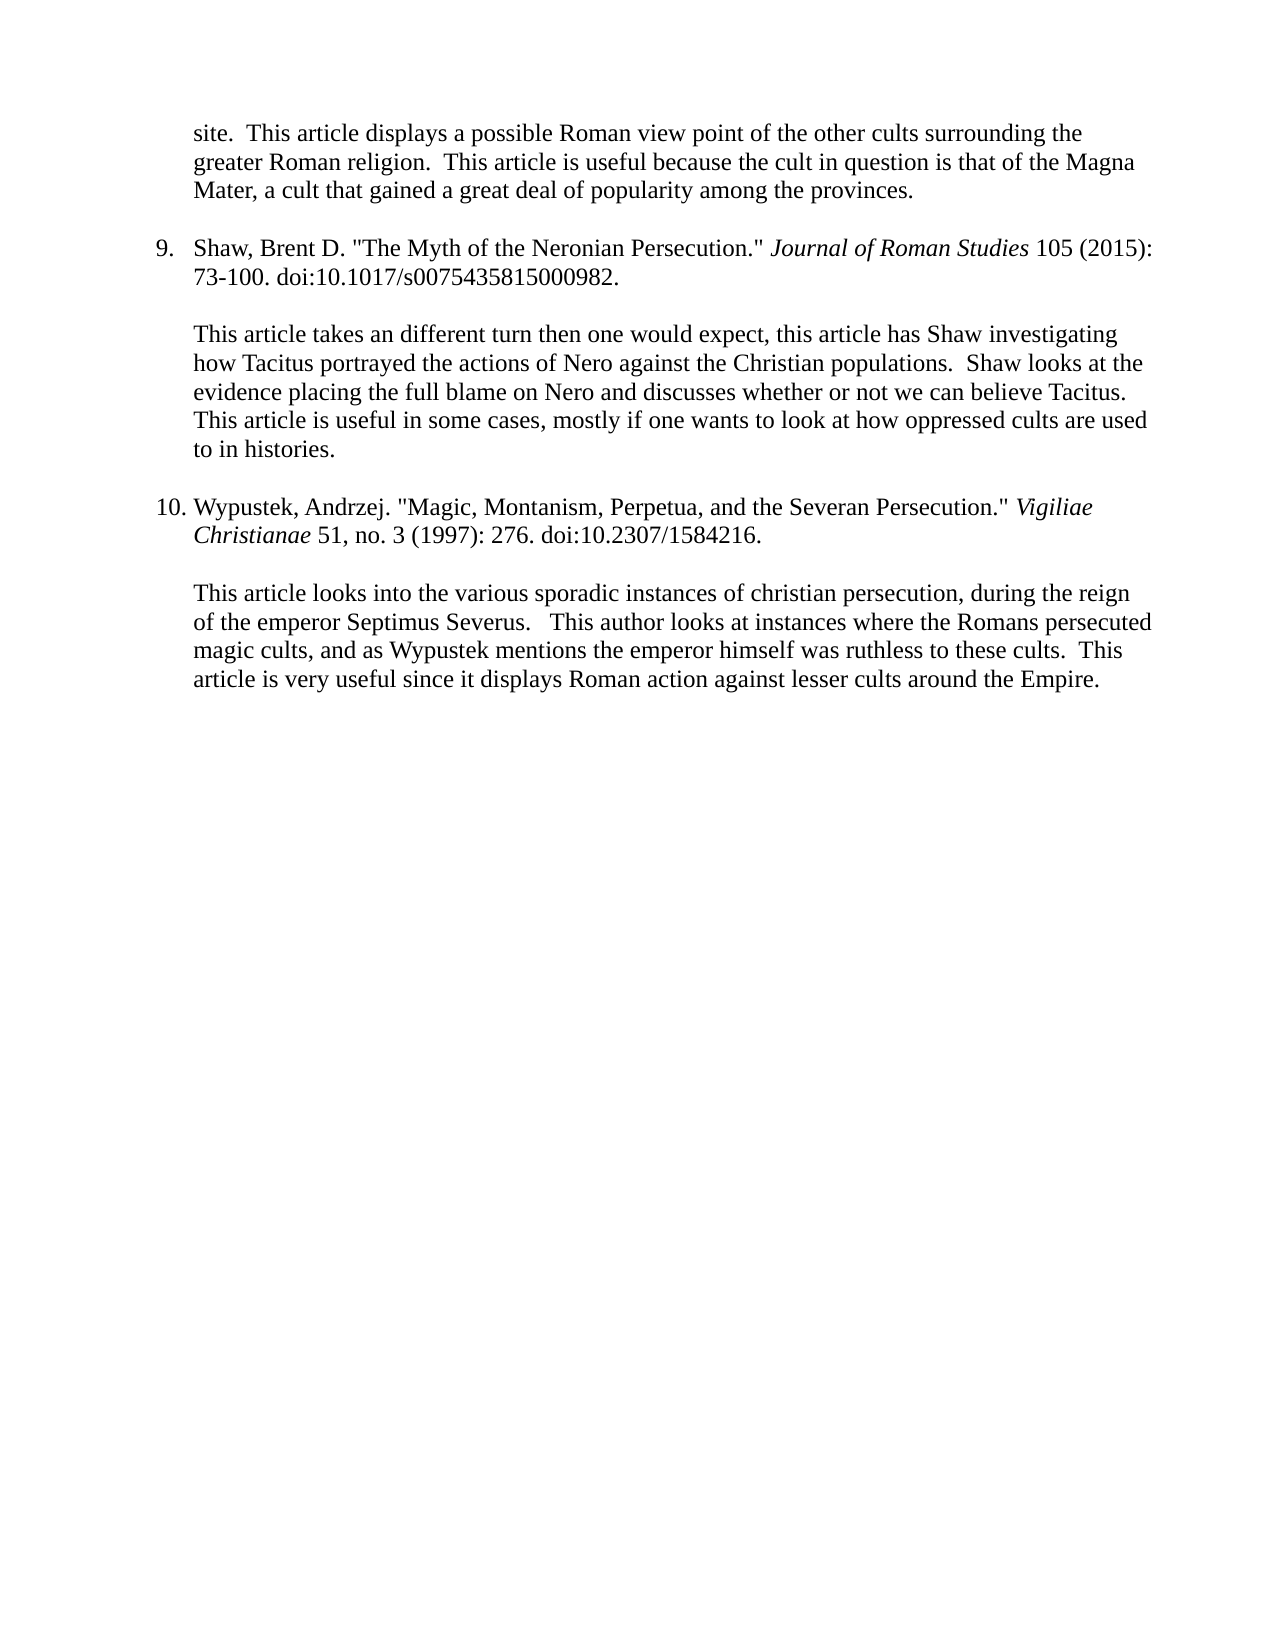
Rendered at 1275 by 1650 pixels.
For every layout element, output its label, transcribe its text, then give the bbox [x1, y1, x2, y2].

list site. This article displays a possible Roman view point of the other cults surrounding the greater Roman religion. This article is useful because the cult in question is that of the Magna Mater, a cult that gained a great deal of popularity among the provinces. [156, 118, 1157, 204]
list Shaw, Brent D. "The Myth of the Neronian Persecution." Journal of Roman Studies 105 (2015): 73-100. doi:10.1017/s0075435815000982. [156, 233, 1157, 291]
list This article takes an different turn then one would expect, this article has Shaw investigating how Tacitus portrayed the actions of Nero against the Christian populations. Shaw looks at the evidence placing the full blame on Nero and discusses whether or not we can believe Tacitus. This article is useful in some cases, mostly if one wants to look at how oppressed cults are used to in histories. [156, 319, 1157, 463]
list This article looks into the various sporadic instances of christian persecution, during the reign of the emperor Septimus Severus. This author looks at instances where the Romans persecuted magic cults, and as Wypustek mentions the emperor himself was ruthless to these cults. This article is very useful since it displays Roman action against lesser cults around the Empire. [156, 578, 1157, 693]
list Wypustek, Andrzej. "Magic, Montanism, Perpetua, and the Severan Persecution." Vigiliae Christianae 51, no. 3 (1997): 276. doi:10.2307/1584216. [156, 492, 1157, 549]
